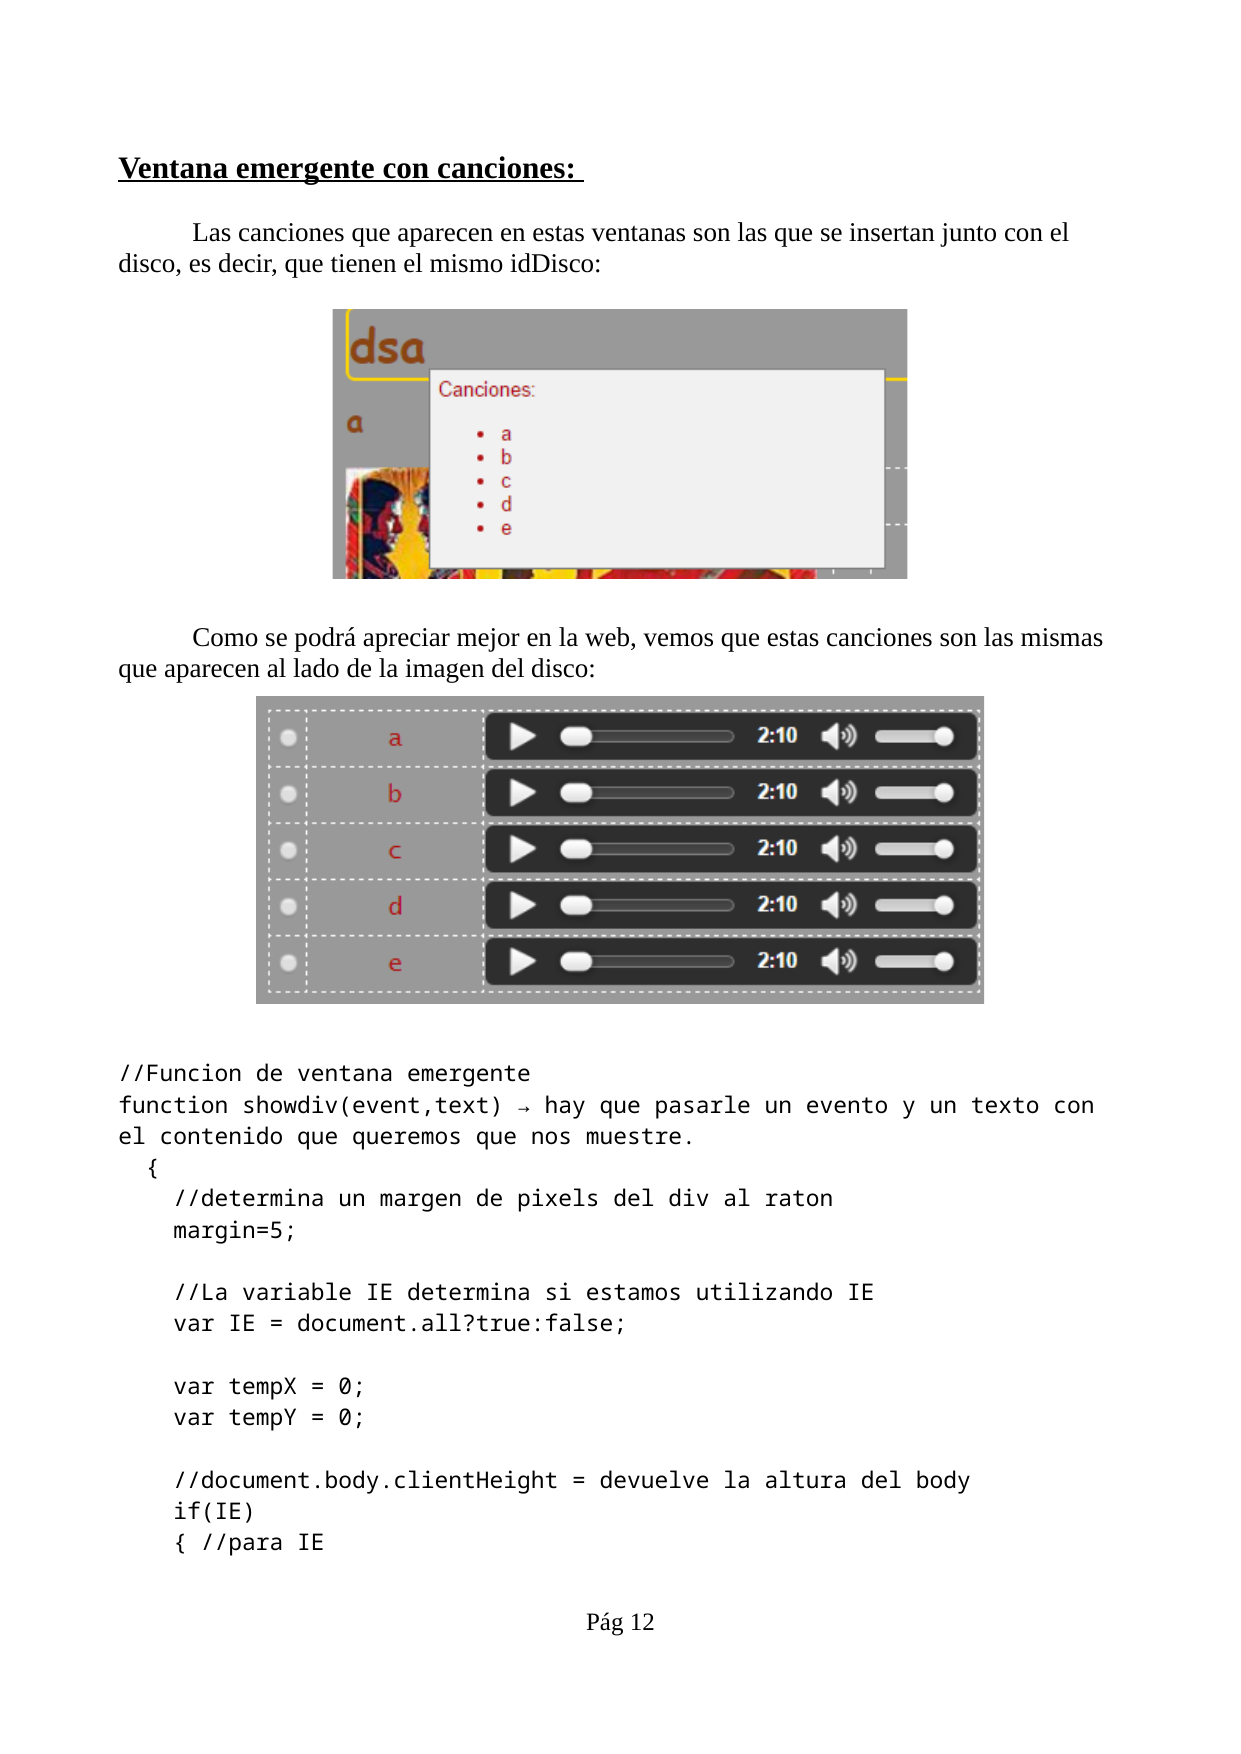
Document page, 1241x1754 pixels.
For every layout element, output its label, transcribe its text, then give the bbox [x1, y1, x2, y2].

text var tempX = 0; [118, 1370, 1122, 1401]
picture [332, 309, 908, 579]
text { //para IE [118, 1526, 1122, 1557]
picture [256, 696, 985, 1004]
text //Funcion de ventana emergente [118, 1057, 1122, 1088]
text var tempY = 0; [118, 1401, 1122, 1432]
text Como se podrá apreciar mejor en la web, vemos que estas canciones son las mismas que aparecen al lado de la imagen del disco: [118, 621, 1122, 683]
text { [118, 1151, 1122, 1182]
text var IE = document.all?true:false; [118, 1307, 1122, 1338]
text margin=5; [118, 1213, 1122, 1245]
text //determina un margen de pixels del div al raton [118, 1182, 1122, 1213]
text Ventana emergente con canciones: [118, 149, 1122, 185]
text if(IE) [118, 1495, 1122, 1526]
text function showdiv(event,text) → hay que pasarle un evento y un texto con el contenido que queremos que nos muestre. [118, 1088, 1122, 1151]
text Las canciones que aparecen en estas ventanas son las que se insertan junto con el disco, es decir, que tienen el mismo idDisco: [118, 216, 1122, 279]
text //La variable IE determina si estamos utilizando IE [118, 1276, 1122, 1307]
text //document.body.clientHeight = devuelve la altura del body [118, 1463, 1122, 1495]
